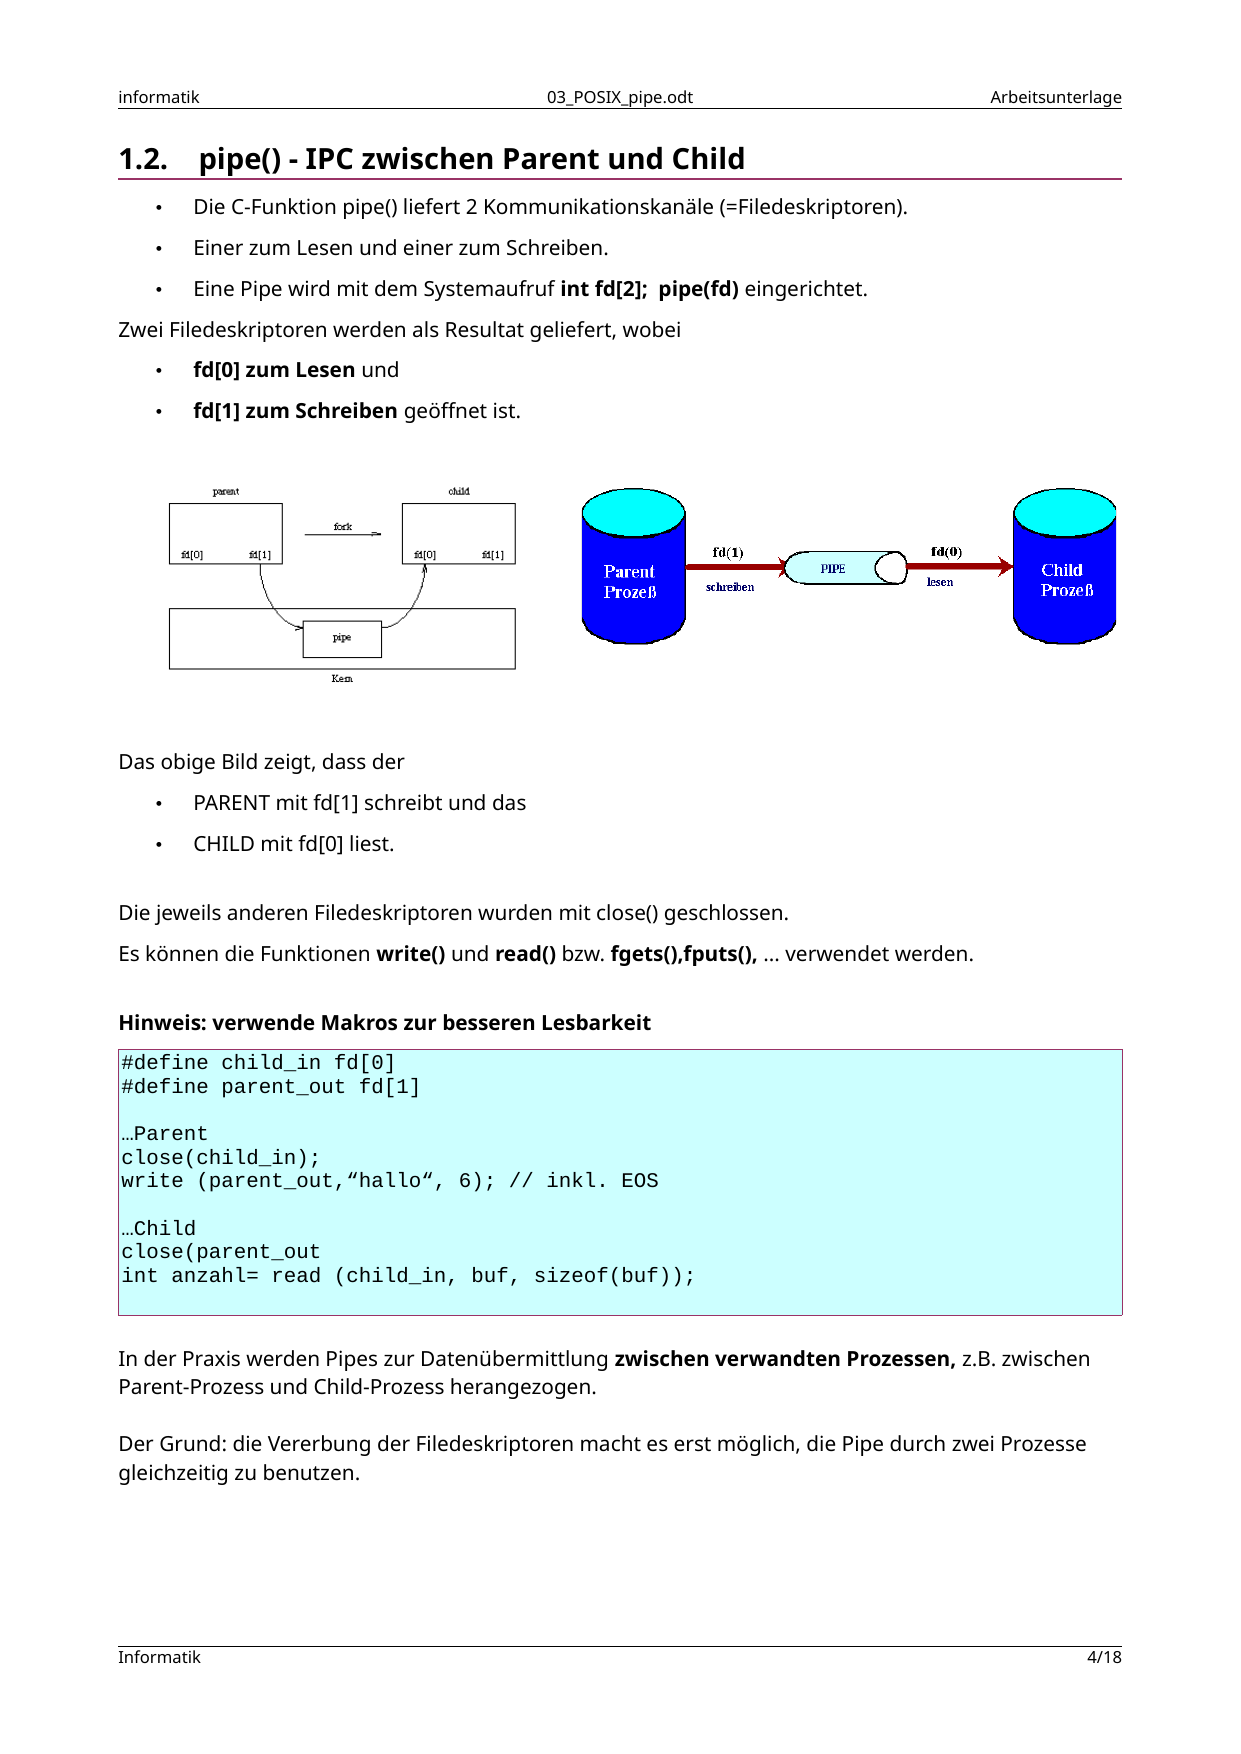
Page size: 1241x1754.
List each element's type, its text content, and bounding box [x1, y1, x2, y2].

text Die jeweils anderen Filedeskriptoren wurden mit close() geschlossen. [118, 898, 1122, 927]
list PARENT mit fd[1] schreibt und das [156, 788, 1122, 817]
text #define parent_out fd[1] [119, 1073, 1122, 1097]
list Eine Pipe wird mit dem Systemaufruf int fd[2]; pipe(fd) eingerichtet. [156, 274, 1122, 302]
text Der Grund: die Vererbung der Filedeskriptoren macht es erst möglich, die Pipe durch zwei Prozesse gleichzeitig zu benutzen. [118, 1429, 1122, 1486]
picture [581, 459, 1117, 697]
text …Child [119, 1215, 1122, 1238]
subtitle pipe() - IPC zwischen Parent und Child [118, 138, 1122, 178]
text Zwei Filedeskriptoren werden als Resultat geliefert, wobei [118, 315, 1122, 343]
picture [146, 451, 544, 707]
text write (parent_out,“hallo“, 6); // inkl. EOS [119, 1167, 1122, 1191]
text Es können die Funktionen write() und read() bzw. fgets(),fputs(), ... verwendet werden. [118, 939, 1122, 996]
list Die C-Funktion pipe() liefert 2 Kommunikationskanäle (=Filedeskriptoren). [156, 192, 1122, 221]
text Hinweis: verwende Makros zur besseren Lesbarkeit [118, 1008, 1122, 1037]
list CHILD mit fd[0] liest. [156, 829, 1122, 886]
text int anzahl= read (child_in, buf, sizeof(buf)); [119, 1262, 1122, 1286]
text In der Praxis werden Pipes zur Datenübermittlung zwischen verwandten Prozessen, z.B. zwischen Parent-Prozess und Child-Prozess herangezogen. [118, 1344, 1122, 1401]
list fd[1] zum Schreiben geöffnet ist. [156, 396, 1122, 425]
text close(child_in); [119, 1144, 1122, 1167]
text #define child_in fd[0] [119, 1050, 1122, 1073]
text close(parent_out [119, 1238, 1122, 1262]
text Das obige Bild zeigt, dass der [118, 747, 1122, 776]
list fd[0] zum Lesen und [156, 356, 1122, 384]
text …Parent [119, 1120, 1122, 1144]
list Einer zum Lesen und einer zum Schreiben. [156, 233, 1122, 261]
